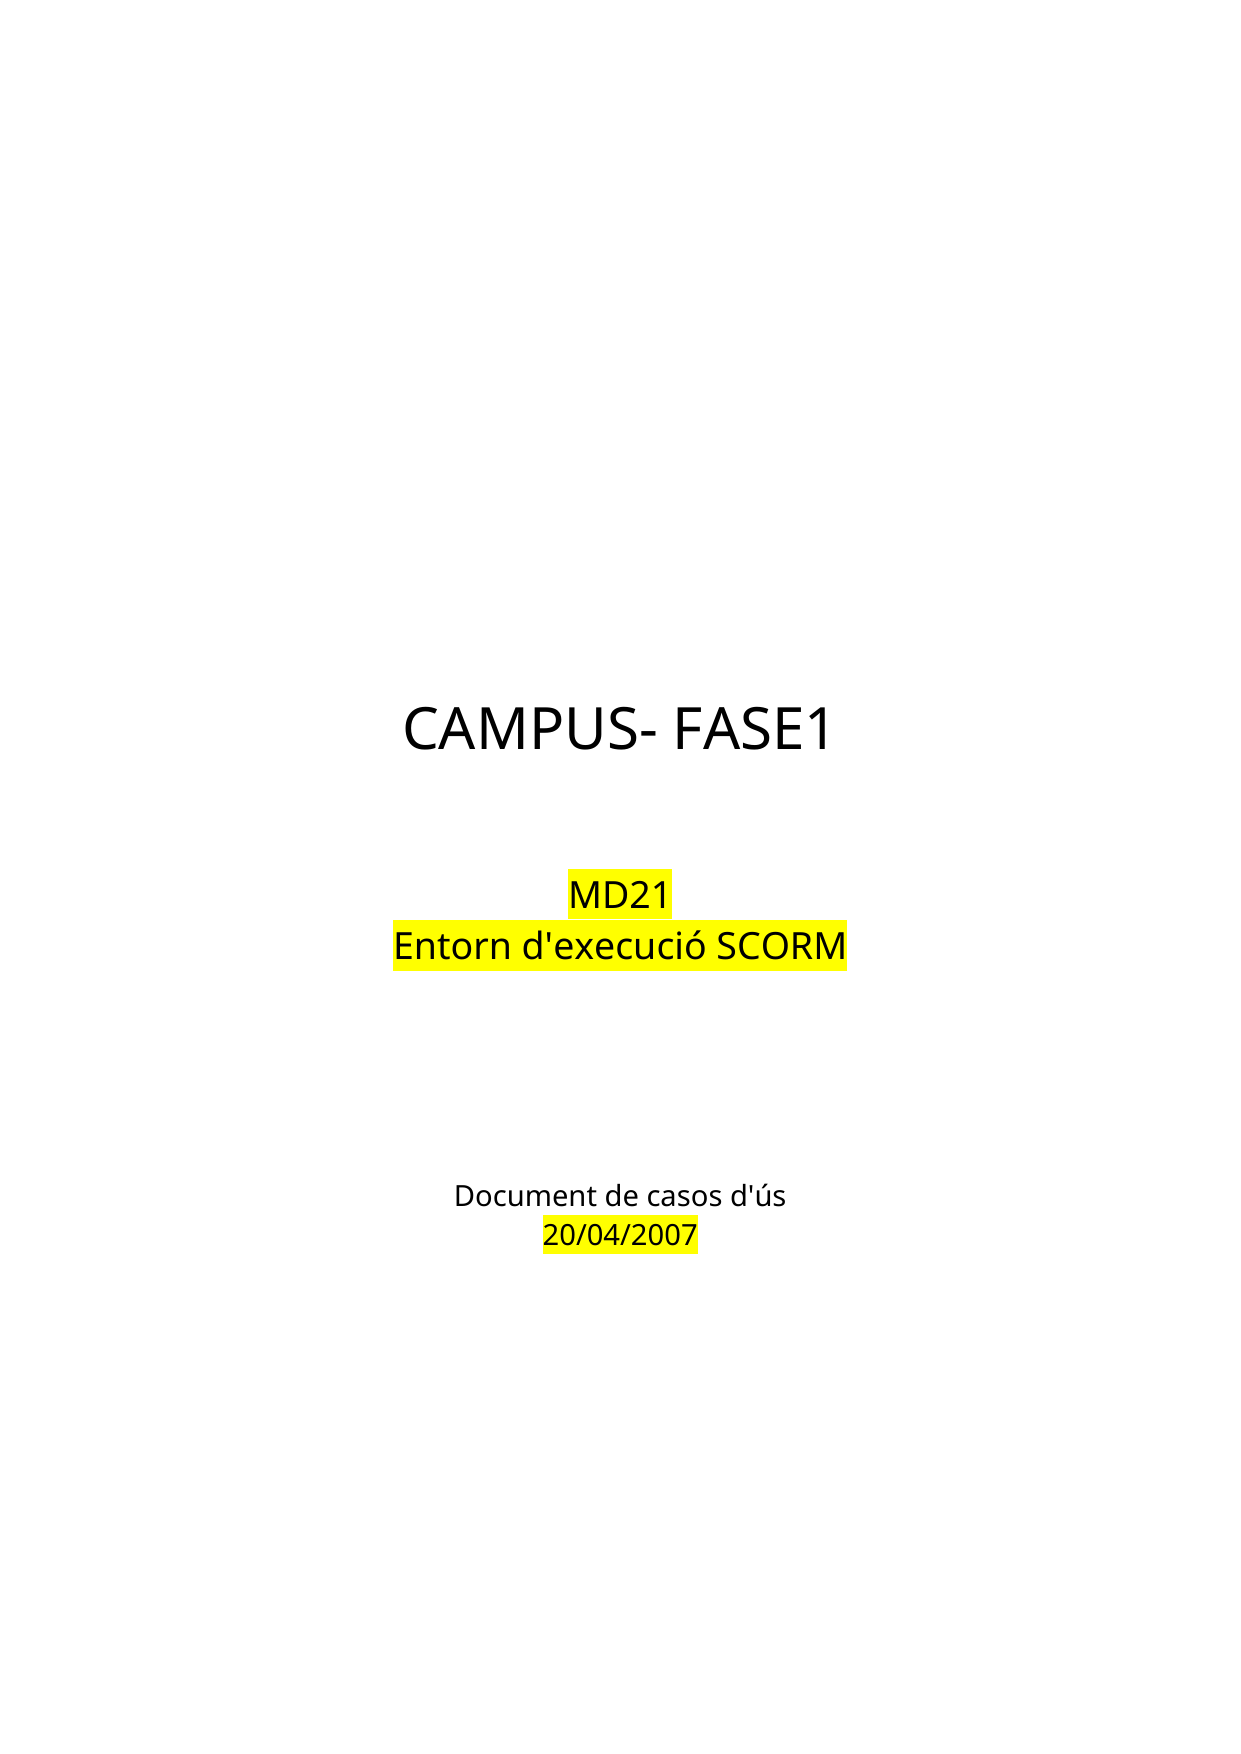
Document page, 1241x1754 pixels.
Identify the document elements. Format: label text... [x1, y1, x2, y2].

text Document de casos d'ús [118, 1175, 1122, 1214]
text 20/04/2007 [118, 1214, 1122, 1254]
text CAMPUS- FASE1 [118, 687, 1122, 766]
text Entorn d'execució SCORM [118, 919, 1122, 971]
text MD21 [118, 868, 1122, 919]
